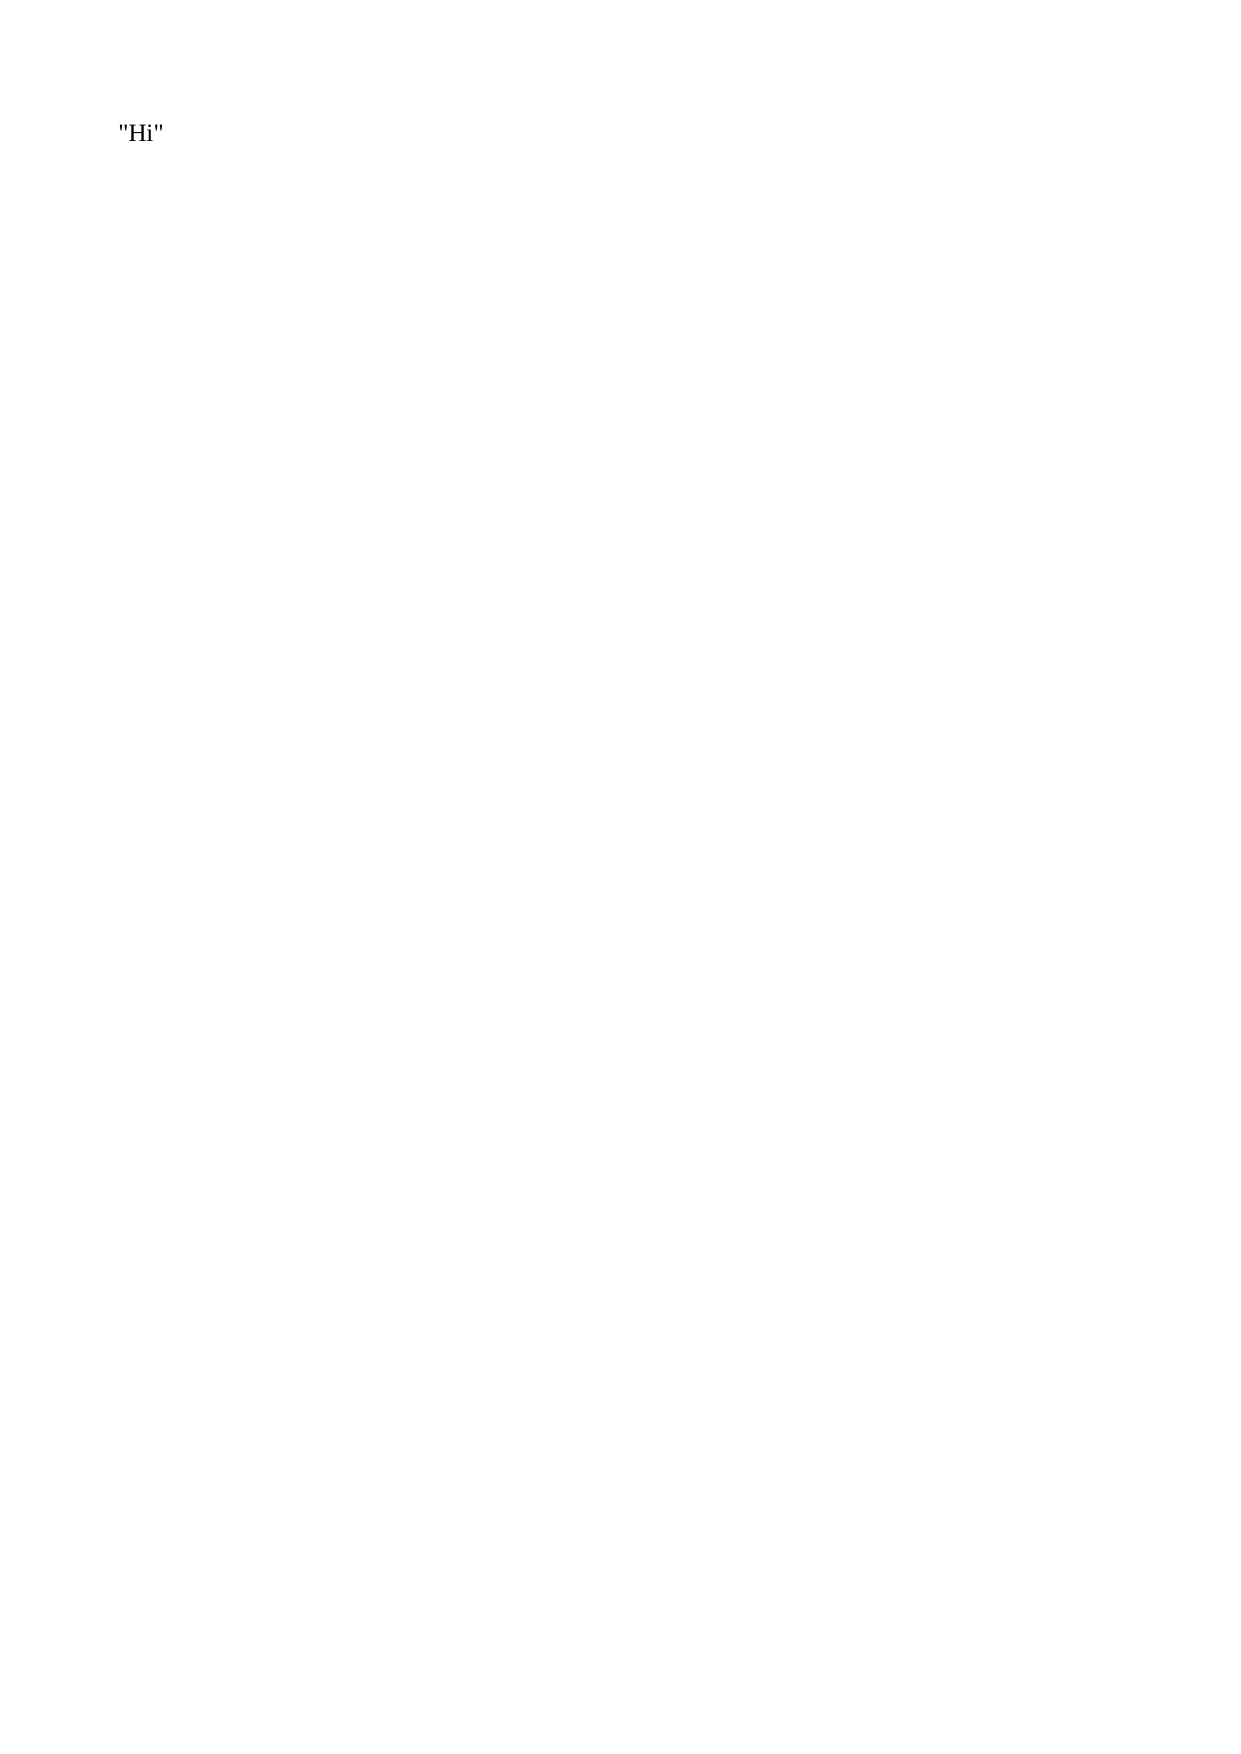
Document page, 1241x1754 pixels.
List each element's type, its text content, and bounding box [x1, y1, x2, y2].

text "Hi" [118, 118, 1122, 147]
